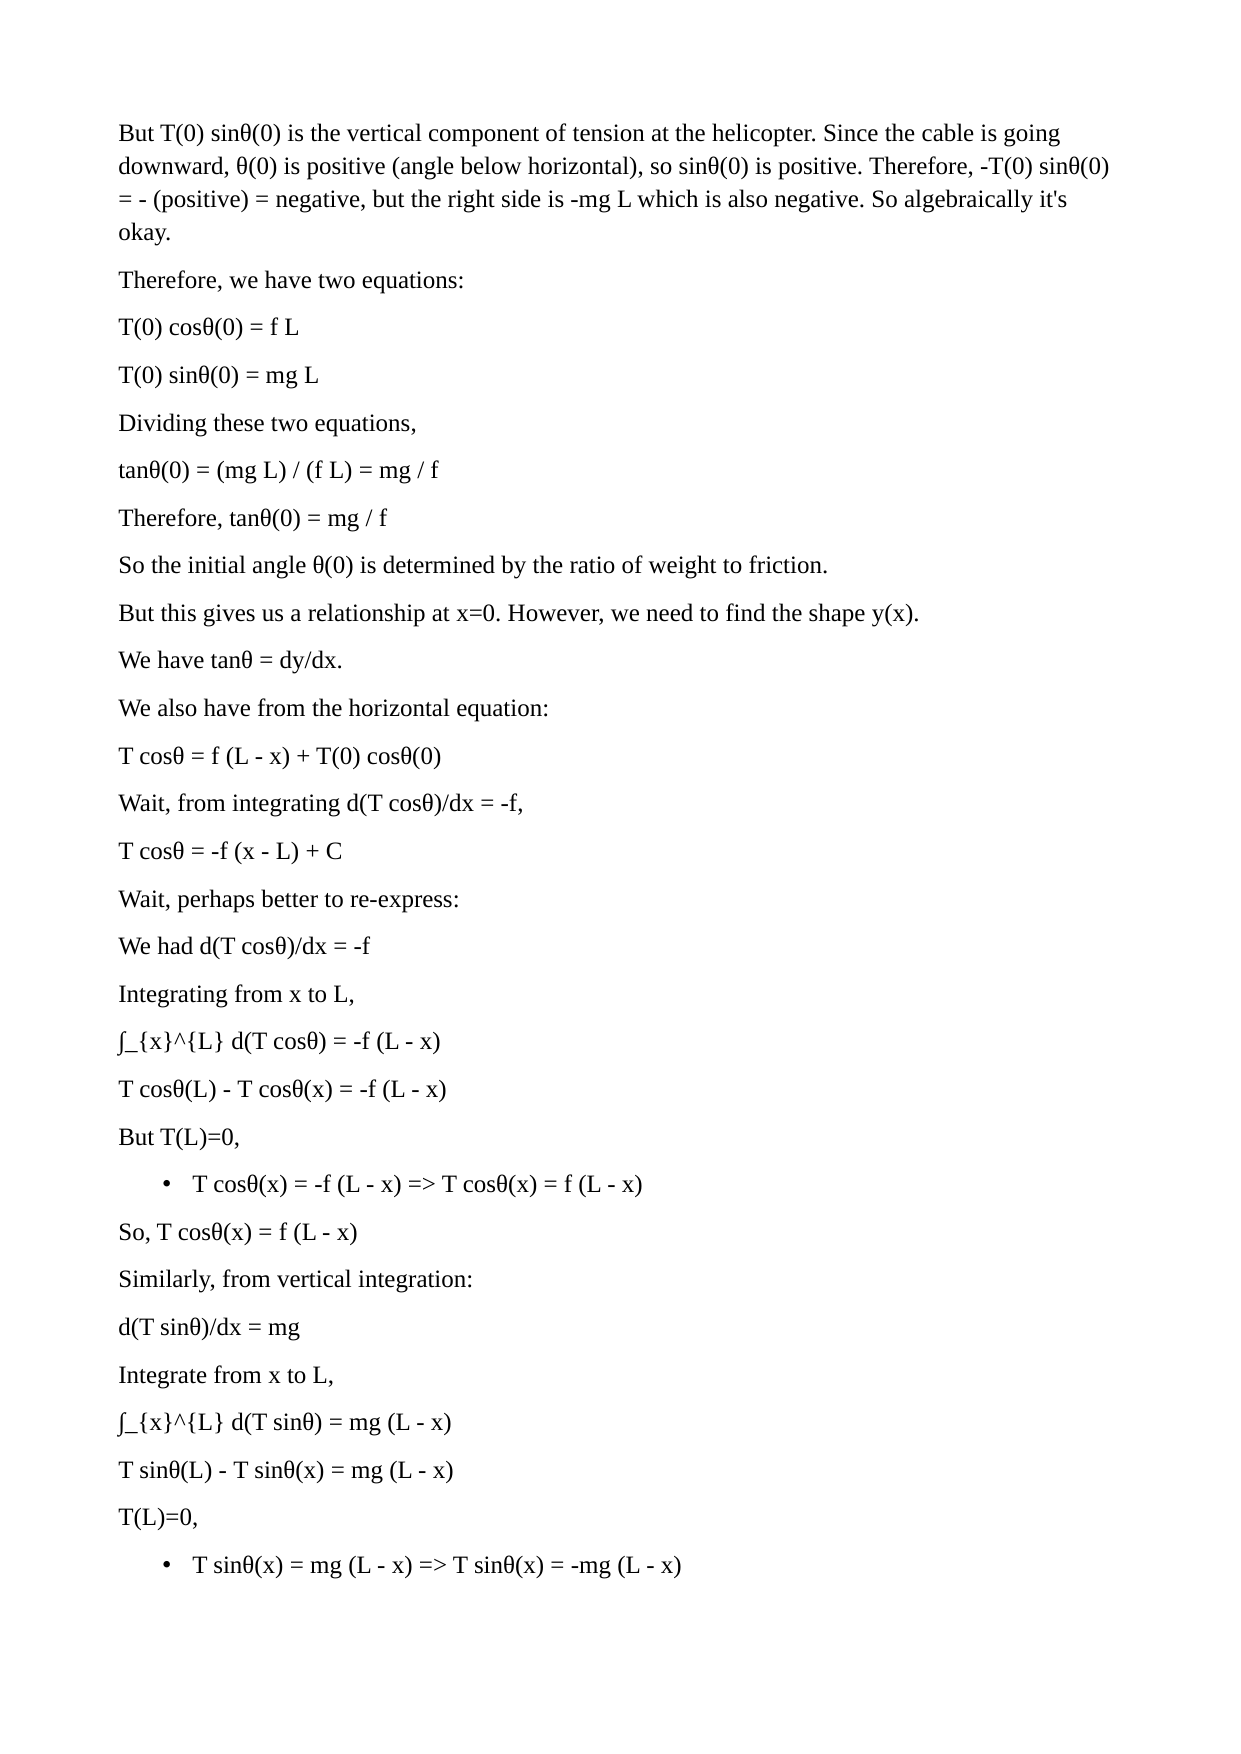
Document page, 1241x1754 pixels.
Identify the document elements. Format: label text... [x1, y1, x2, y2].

text T cosθ(L) - T cosθ(x) = -f (L - x) [118, 1074, 1122, 1103]
text T(L)=0, [118, 1502, 1122, 1531]
list T sinθ(x) = mg (L - x) => T sinθ(x) = -mg (L - x) [162, 1550, 1122, 1579]
text tanθ(0) = (mg L) / (f L) = mg / f [118, 455, 1122, 484]
text T cosθ = f (L - x) + T(0) cosθ(0) [118, 741, 1122, 769]
text T(0) sinθ(0) = mg L [118, 360, 1122, 389]
text ∫_{x}^{L} d(T cosθ) = -f (L - x) [118, 1026, 1122, 1055]
text Dividing these two equations, [118, 408, 1122, 436]
text Integrate from x to L, [118, 1360, 1122, 1388]
text But T(L)=0, [118, 1122, 1122, 1150]
text Wait, from integrating d(T cosθ)/dx = -f, [118, 788, 1122, 817]
text So the initial angle θ(0) is determined by the ratio of weight to friction. [118, 550, 1122, 579]
text T cosθ = -f (x - L) + C [118, 836, 1122, 865]
text Integrating from x to L, [118, 979, 1122, 1008]
text We had d(T cosθ)/dx = -f [118, 931, 1122, 960]
text We also have from the horizontal equation: [118, 693, 1122, 722]
text Therefore, tanθ(0) = mg / f [118, 503, 1122, 532]
text T(0) cosθ(0) = f L [118, 312, 1122, 341]
text T sinθ(L) - T sinθ(x) = mg (L - x) [118, 1455, 1122, 1484]
text But T(0) sinθ(0) is the vertical component of tension at the helicopter. Since the cable is going downward, θ(0) is positive (angle below horizontal), so sinθ(0) is positive. Therefore, -T(0) sinθ(0) = - (positive) = negative, but the right side is -mg L which is also negative. So algebraically it's okay. [118, 118, 1122, 246]
text Wait, perhaps better to re-express: [118, 884, 1122, 912]
text Similarly, from vertical integration: [118, 1264, 1122, 1293]
text d(T sinθ)/dx = mg [118, 1312, 1122, 1341]
text But this gives us a relationship at x=0. However, we need to find the shape y(x). [118, 598, 1122, 627]
list T cosθ(x) = -f (L - x) => T cosθ(x) = f (L - x) [162, 1169, 1122, 1198]
text We have tanθ = dy/dx. [118, 646, 1122, 674]
text ∫_{x}^{L} d(T sinθ) = mg (L - x) [118, 1407, 1122, 1436]
text So, T cosθ(x) = f (L - x) [118, 1217, 1122, 1246]
text Therefore, we have two equations: [118, 265, 1122, 293]
